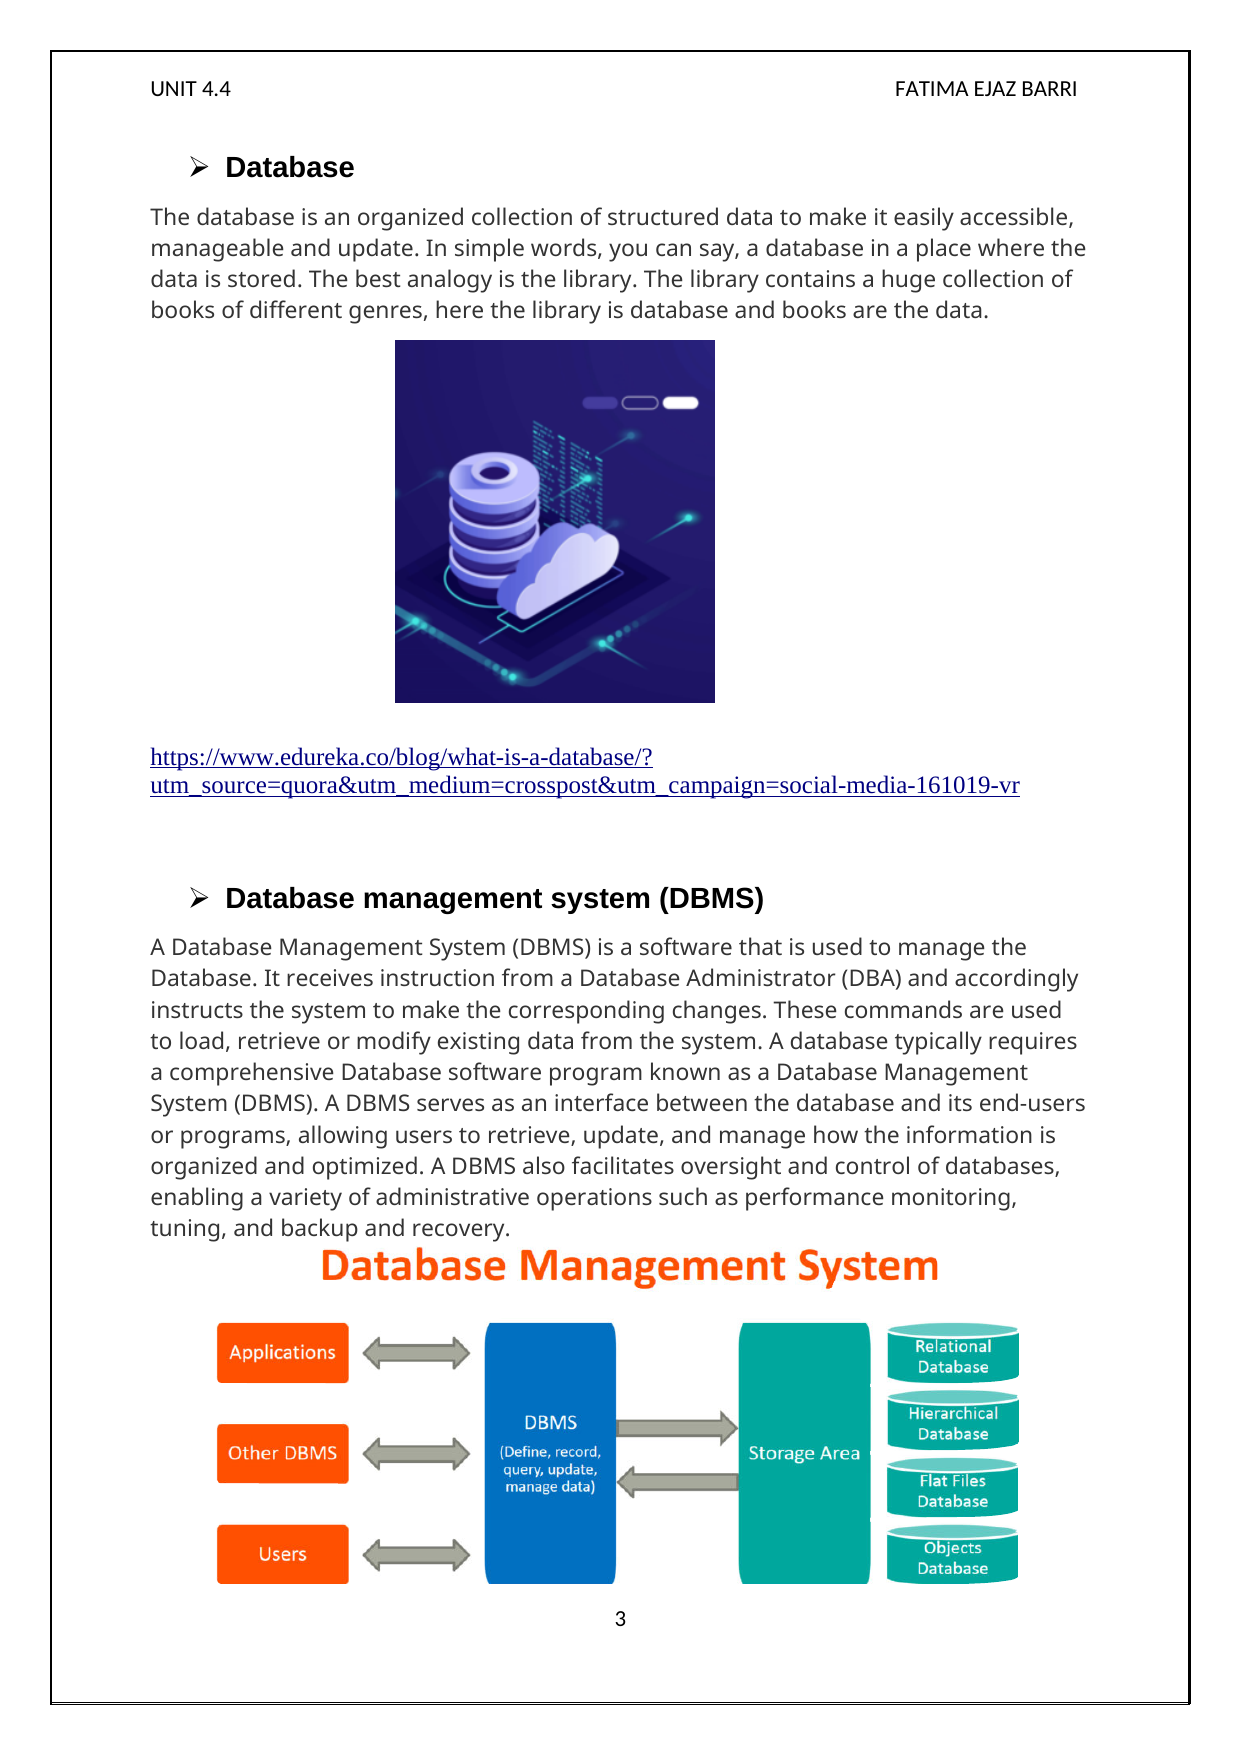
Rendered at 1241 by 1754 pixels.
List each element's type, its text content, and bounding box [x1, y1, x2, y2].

list Database management system (DBMS) [188, 881, 1090, 914]
list Database [188, 150, 1090, 184]
text https://www.edureka.co/blog/what-is-a-database/?utm_source=quora&utm_medium=crosspost&utm_campaign=social-media-161019-vr [150, 742, 1090, 799]
text The database is an organized collection of structured data to make it easily accessible, manageable and update. In simple words, you can say, a database in a place where the data is stored. The best analogy is the library. The library contains a huge collection of books of different genres, here the library is database and books are the data. [150, 201, 1090, 326]
text A Database Management System (DBMS) is a software that is used to manage the Database. It receives instruction from a Database Administrator (DBA) and accordingly instructs the system to make the corresponding changes. These commands are used to load, retrieve or modify existing data from the system. A database typically requires a comprehensive Database software program known as a Database Management System (DBMS). A DBMS serves as an interface between the database and its end-users or programs, allowing users to retrieve, update, and manage how the information is organized and optimized. A DBMS also facilitates oversight and control of databases, enabling a variety of administrative operations such as performance monitoring, tuning, and backup and recovery. [150, 931, 1090, 1272]
